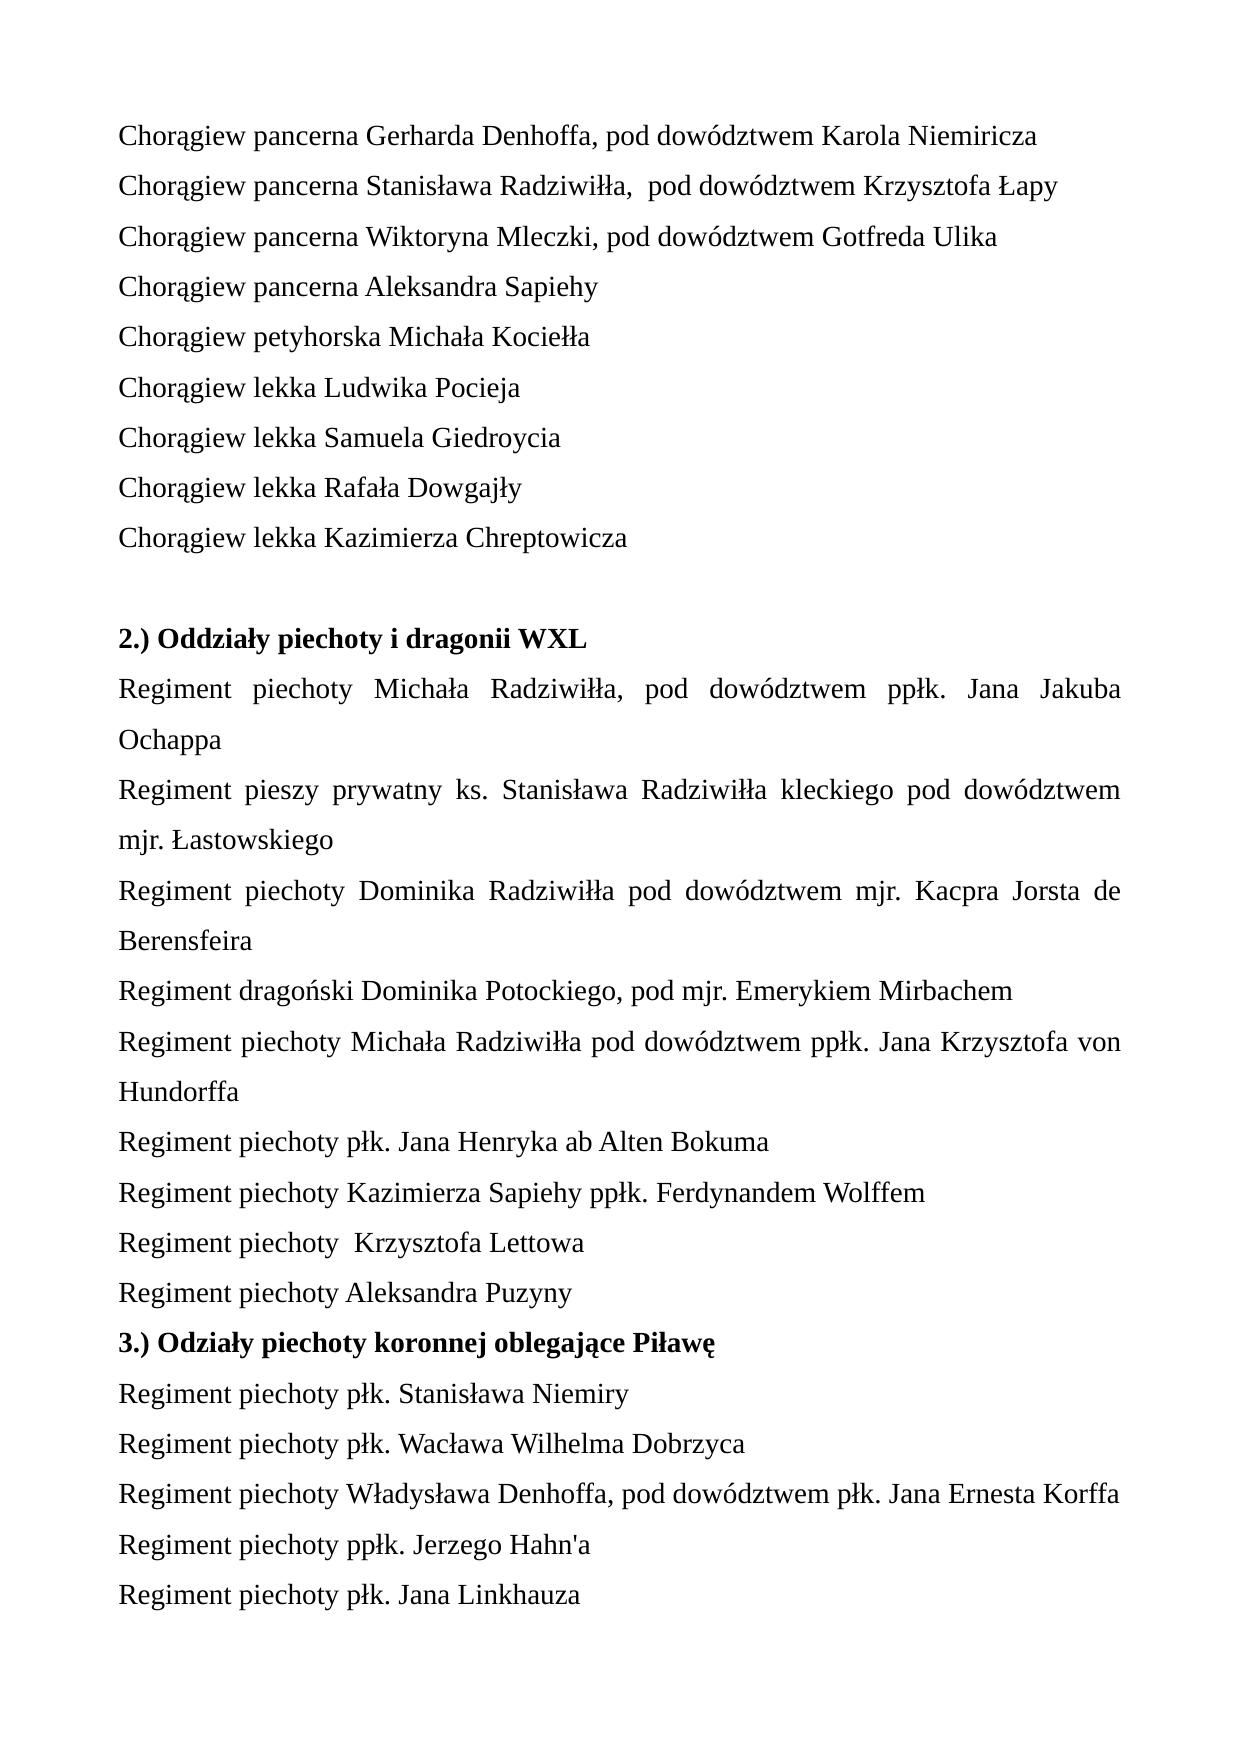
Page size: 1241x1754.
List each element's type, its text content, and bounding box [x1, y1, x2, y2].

text Regiment piechoty Michała Radziwiłła, pod dowództwem ppłk. Jana Jakuba Ochappa [118, 672, 1122, 755]
text 2.) Oddziały piechoty i dragonii WXL [118, 621, 1122, 655]
text Regiment dragoński Dominika Potockiego, pod mjr. Emerykiem Mirbachem [118, 973, 1122, 1007]
text Chorągiew petyhorska Michała Kociełła [118, 319, 1122, 353]
text Regiment piechoty płk. Wacława Wilhelma Dobrzyca [118, 1426, 1122, 1460]
text Regiment piechoty płk. Jana Linkhauza [118, 1577, 1122, 1611]
text Regiment piechoty Władysława Denhoffa, pod dowództwem płk. Jana Ernesta Korffa [118, 1477, 1122, 1510]
text Chorągiew pancerna Wiktoryna Mleczki, pod dowództwem Gotfreda Ulika [118, 219, 1122, 252]
text Regiment piechoty Aleksandra Puzyny [118, 1275, 1122, 1309]
text 3.) Odziały piechoty koronnej oblegające Piławę [118, 1326, 1122, 1359]
text Chorągiew lekka Samuela Giedroycia [118, 420, 1122, 453]
text Regiment piechoty Michała Radziwiłła pod dowództwem ppłk. Jana Krzysztofa von Hundorffa [118, 1024, 1122, 1108]
text Chorągiew pancerna Stanisława Radziwiłła, pod dowództwem Krzysztofa Łapy [118, 168, 1122, 202]
text Regiment piechoty Krzysztofa Lettowa [118, 1225, 1122, 1258]
text Chorągiew lekka Kazimierza Chreptowicza [118, 521, 1122, 554]
text Regiment pieszy prywatny ks. Stanisława Radziwiłła kleckiego pod dowództwem mjr. Łastowskiego [118, 772, 1122, 856]
text Regiment piechoty ppłk. Jerzego Hahn'a [118, 1527, 1122, 1560]
text Regiment piechoty płk. Jana Henryka ab Alten Bokuma [118, 1124, 1122, 1158]
text Chorągiew pancerna Gerharda Denhoffa, pod dowództwem Karola Niemiricza [118, 118, 1122, 152]
text Regiment piechoty płk. Stanisława Niemiry [118, 1376, 1122, 1409]
text Chorągiew lekka Rafała Dowgajły [118, 470, 1122, 504]
text Regiment piechoty Kazimierza Sapiehy ppłk. Ferdynandem Wolffem [118, 1175, 1122, 1208]
text Chorągiew pancerna Aleksandra Sapiehy [118, 269, 1122, 303]
text Chorągiew lekka Ludwika Pocieja [118, 370, 1122, 403]
text Regiment piechoty Dominika Radziwiłła pod dowództwem mjr. Kacpra Jorsta de Berensfeira [118, 873, 1122, 957]
